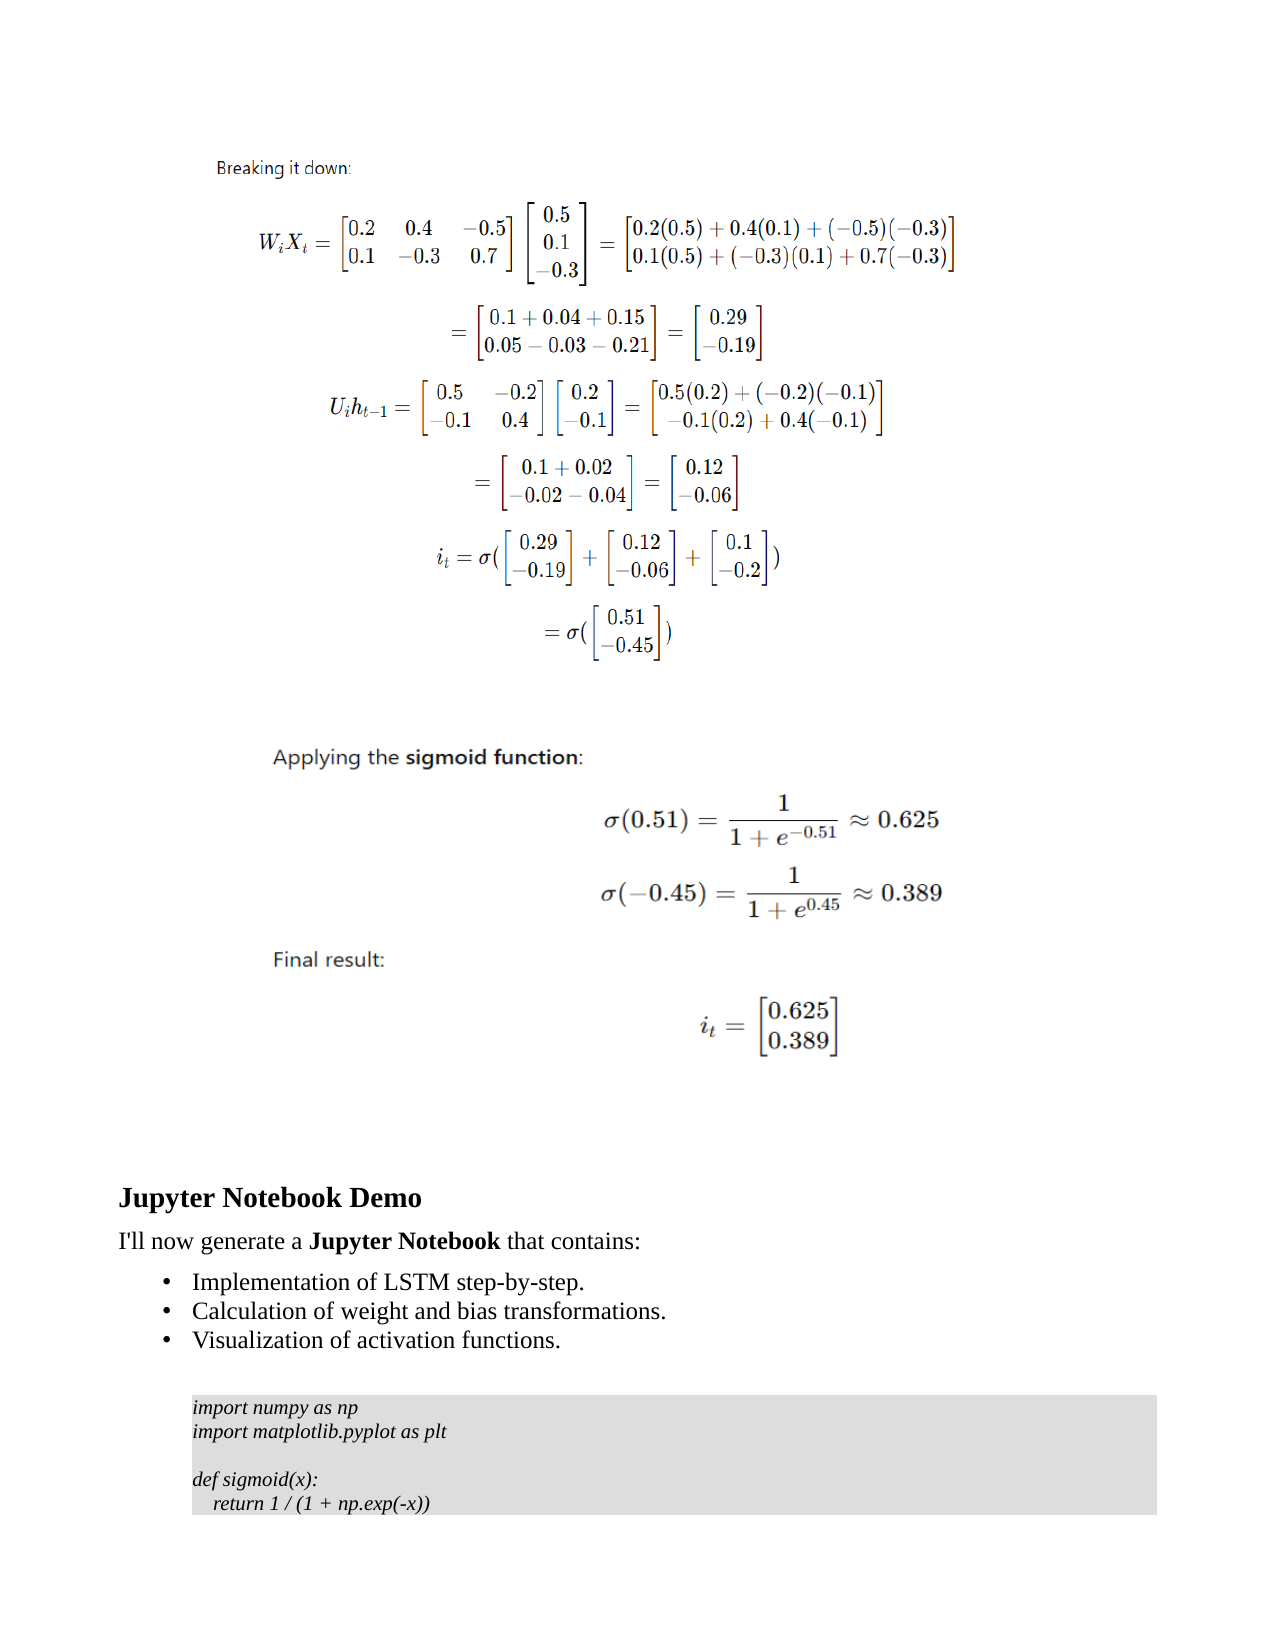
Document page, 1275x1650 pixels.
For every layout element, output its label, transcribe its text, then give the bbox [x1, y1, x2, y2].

text import numpy as np import matplotlib.pyplot as plt def sigmoid(x): return 1 / (1 + np.exp(-x)) [192, 1395, 1157, 1515]
text I'll now generate a Jupyter Notebook that contains: [118, 1226, 1157, 1255]
subtitle Jupyter Notebook Demo [118, 1180, 1157, 1214]
list Calculation of weight and bias transformations. [162, 1296, 1157, 1325]
picture [202, 149, 964, 669]
list Implementation of LSTM step-by-step. [162, 1267, 1157, 1296]
picture [265, 725, 959, 1069]
list Visualization of activation functions. [162, 1325, 1157, 1354]
